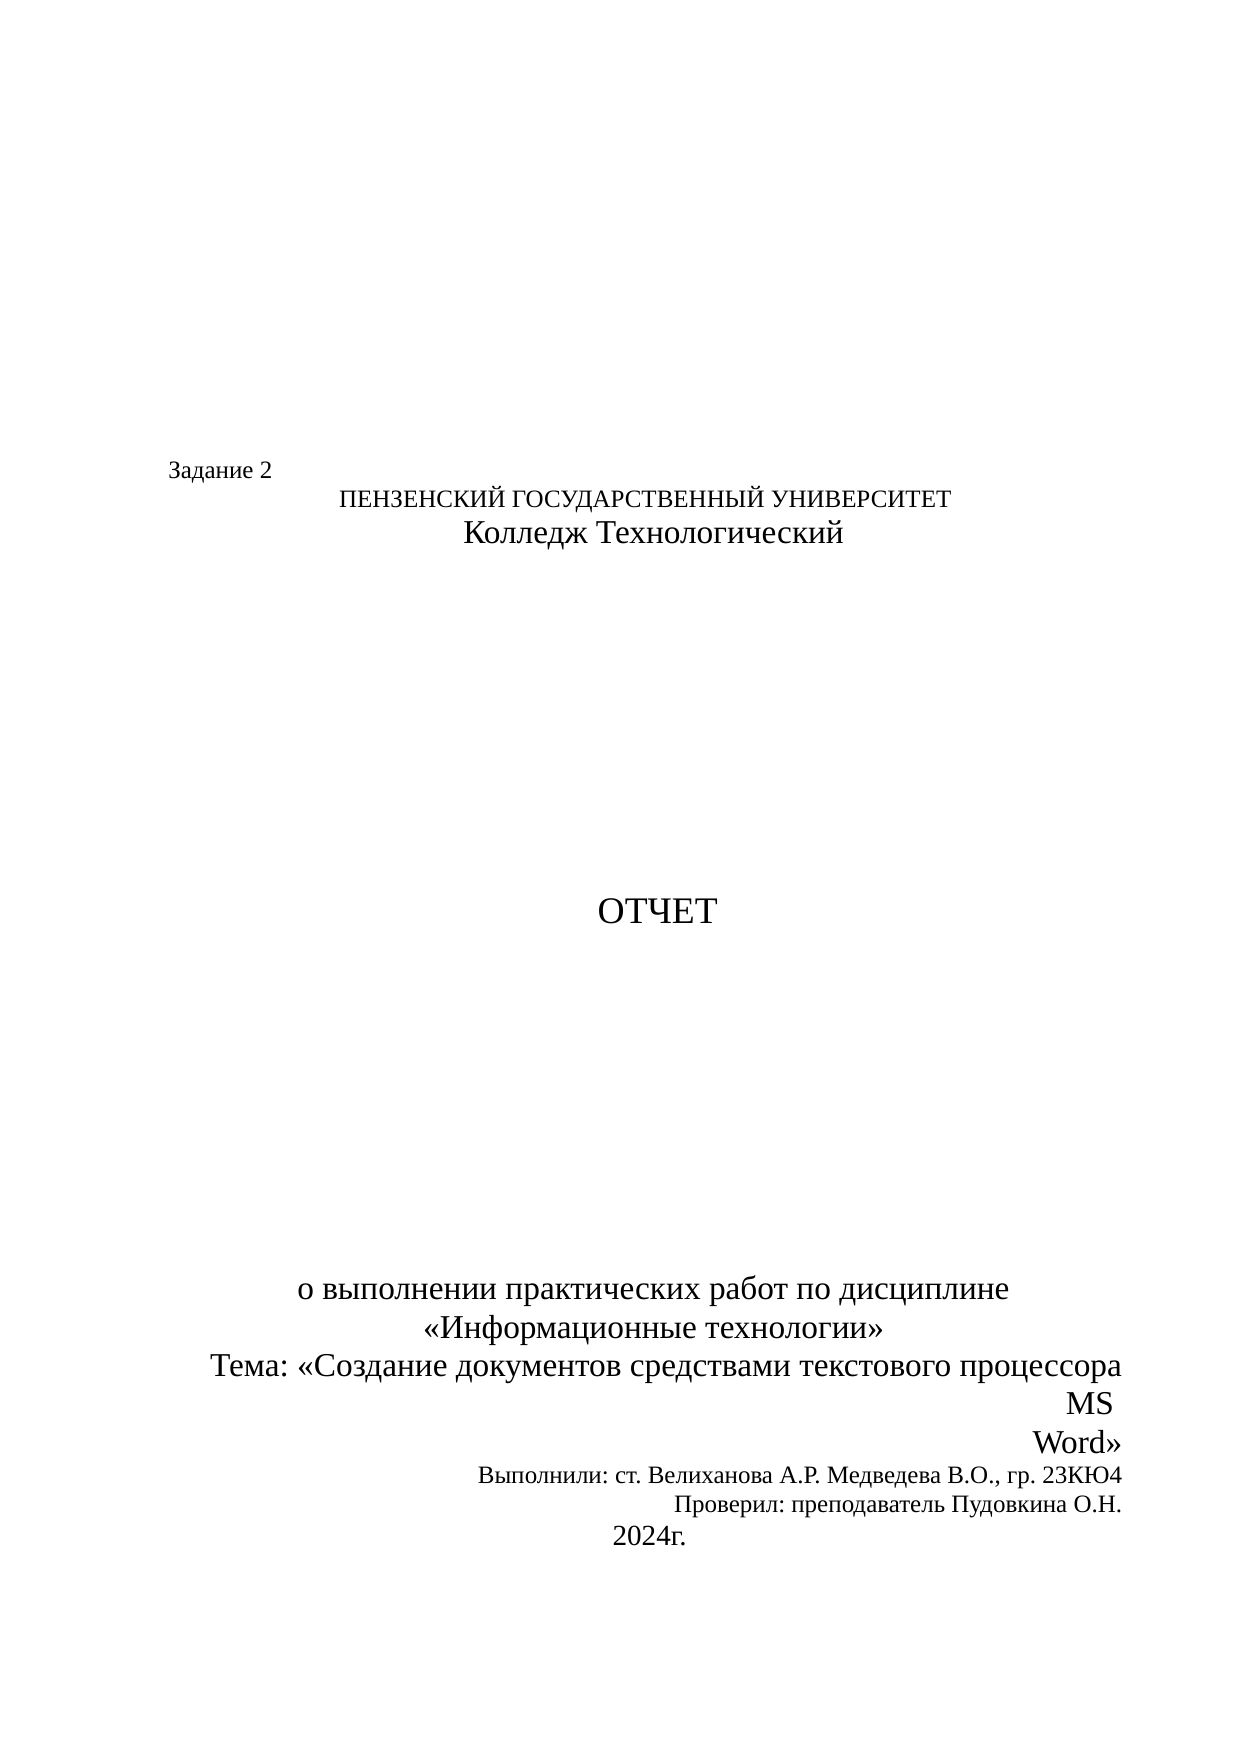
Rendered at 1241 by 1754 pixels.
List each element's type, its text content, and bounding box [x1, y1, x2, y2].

text Задание 2 [118, 455, 1122, 484]
text Выполнили: ст. Велиханова А.Р. Медведева В.О., гр. 23КЮ4 [118, 1460, 1122, 1489]
text ОТЧЕТ [118, 888, 1122, 931]
text Word» [118, 1422, 1122, 1460]
text ПЕНЗЕНСКИЙ ГОСУДАРСТВЕННЫЙ УНИВЕРСИТЕТ [118, 484, 1122, 513]
text о выполнении практических работ по дисциплине [118, 1269, 1122, 1307]
text Тема: «Создание документов средствами текстового процессора MS [118, 1345, 1122, 1422]
text Колледж Технологический [118, 513, 1122, 551]
text 2024г. [118, 1518, 1122, 1551]
text Проверил: преподаватель Пудовкина О.Н. [118, 1489, 1122, 1518]
text «Информационные технологии» [118, 1307, 1122, 1345]
